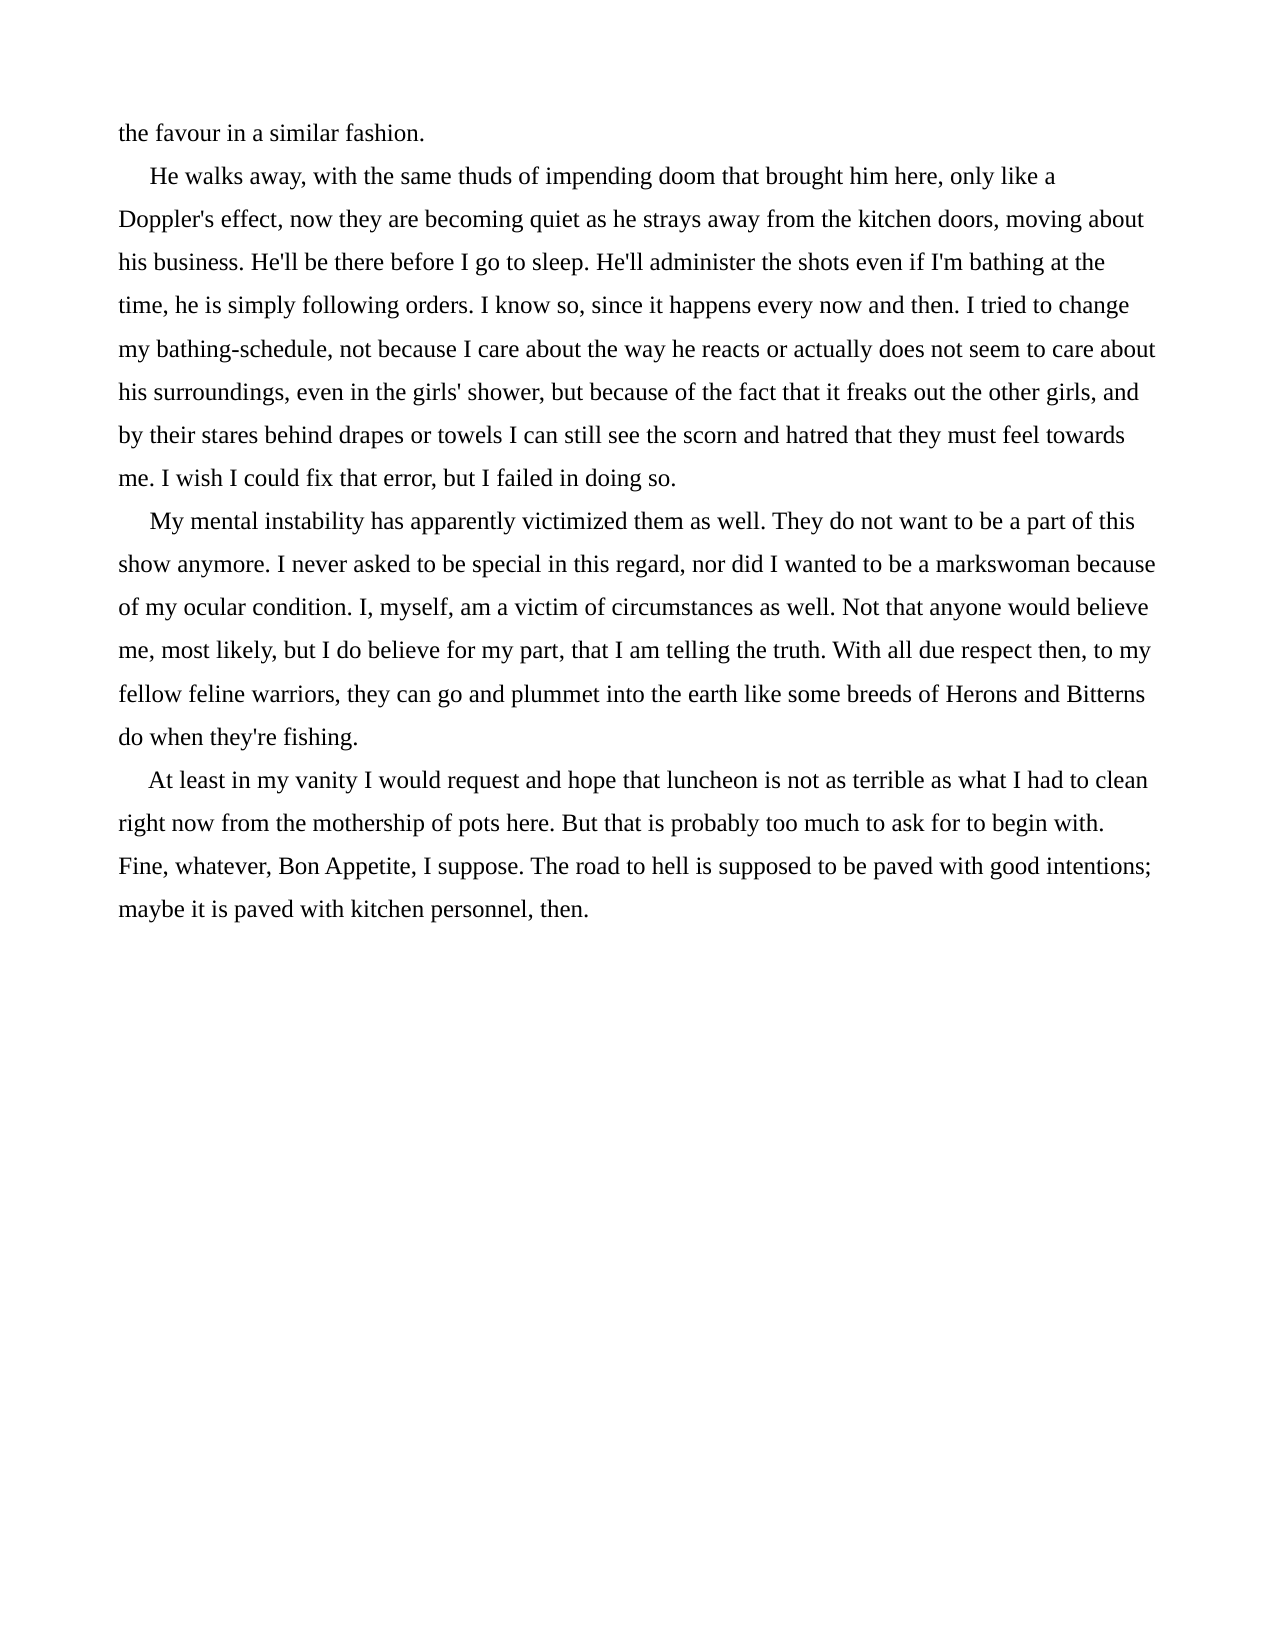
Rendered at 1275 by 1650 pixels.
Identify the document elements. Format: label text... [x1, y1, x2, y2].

text My mental instability has apparently victimized them as well. They do not want to be a part of this show anymore. I never asked to be special in this regard, nor did I wanted to be a markswoman because of my ocular condition. I, myself, am a victim of circumstances as well. Not that anyone would believe me, most likely, but I do believe for my part, that I am telling the truth. With all due respect then, to my fellow feline warriors, they can go and plummet into the earth like some breeds of Herons and Bitterns do when they're fishing. [118, 506, 1157, 751]
text He walks away, with the same thuds of impending doom that brought him here, only like a Doppler's effect, now they are becoming quiet as he strays away from the kitchen doors, moving about his business. He'll be there before I go to sleep. He'll administer the shots even if I'm bathing at the time, he is simply following orders. I know so, since it happens every now and then. I tried to change my bathing-schedule, not because I care about the way he reacts or actually does not seem to care about his surroundings, even in the girls' shower, but because of the fact that it freaks out the other girls, and by their stares behind drapes or towels I can still see the scorn and hatred that they must feel towards me. I wish I could fix that error, but I failed in doing so. [118, 161, 1157, 492]
text the favour in a similar fashion. [118, 118, 1157, 147]
text At least in my vanity I would request and hope that luncheon is not as terrible as what I had to clean right now from the mothership of pots here. But that is probably too much to ask for to begin with. Fine, whatever, Bon Appetite, I suppose. The road to hell is supposed to be paved with good intentions; maybe it is paved with kitchen personnel, then. [118, 765, 1157, 923]
